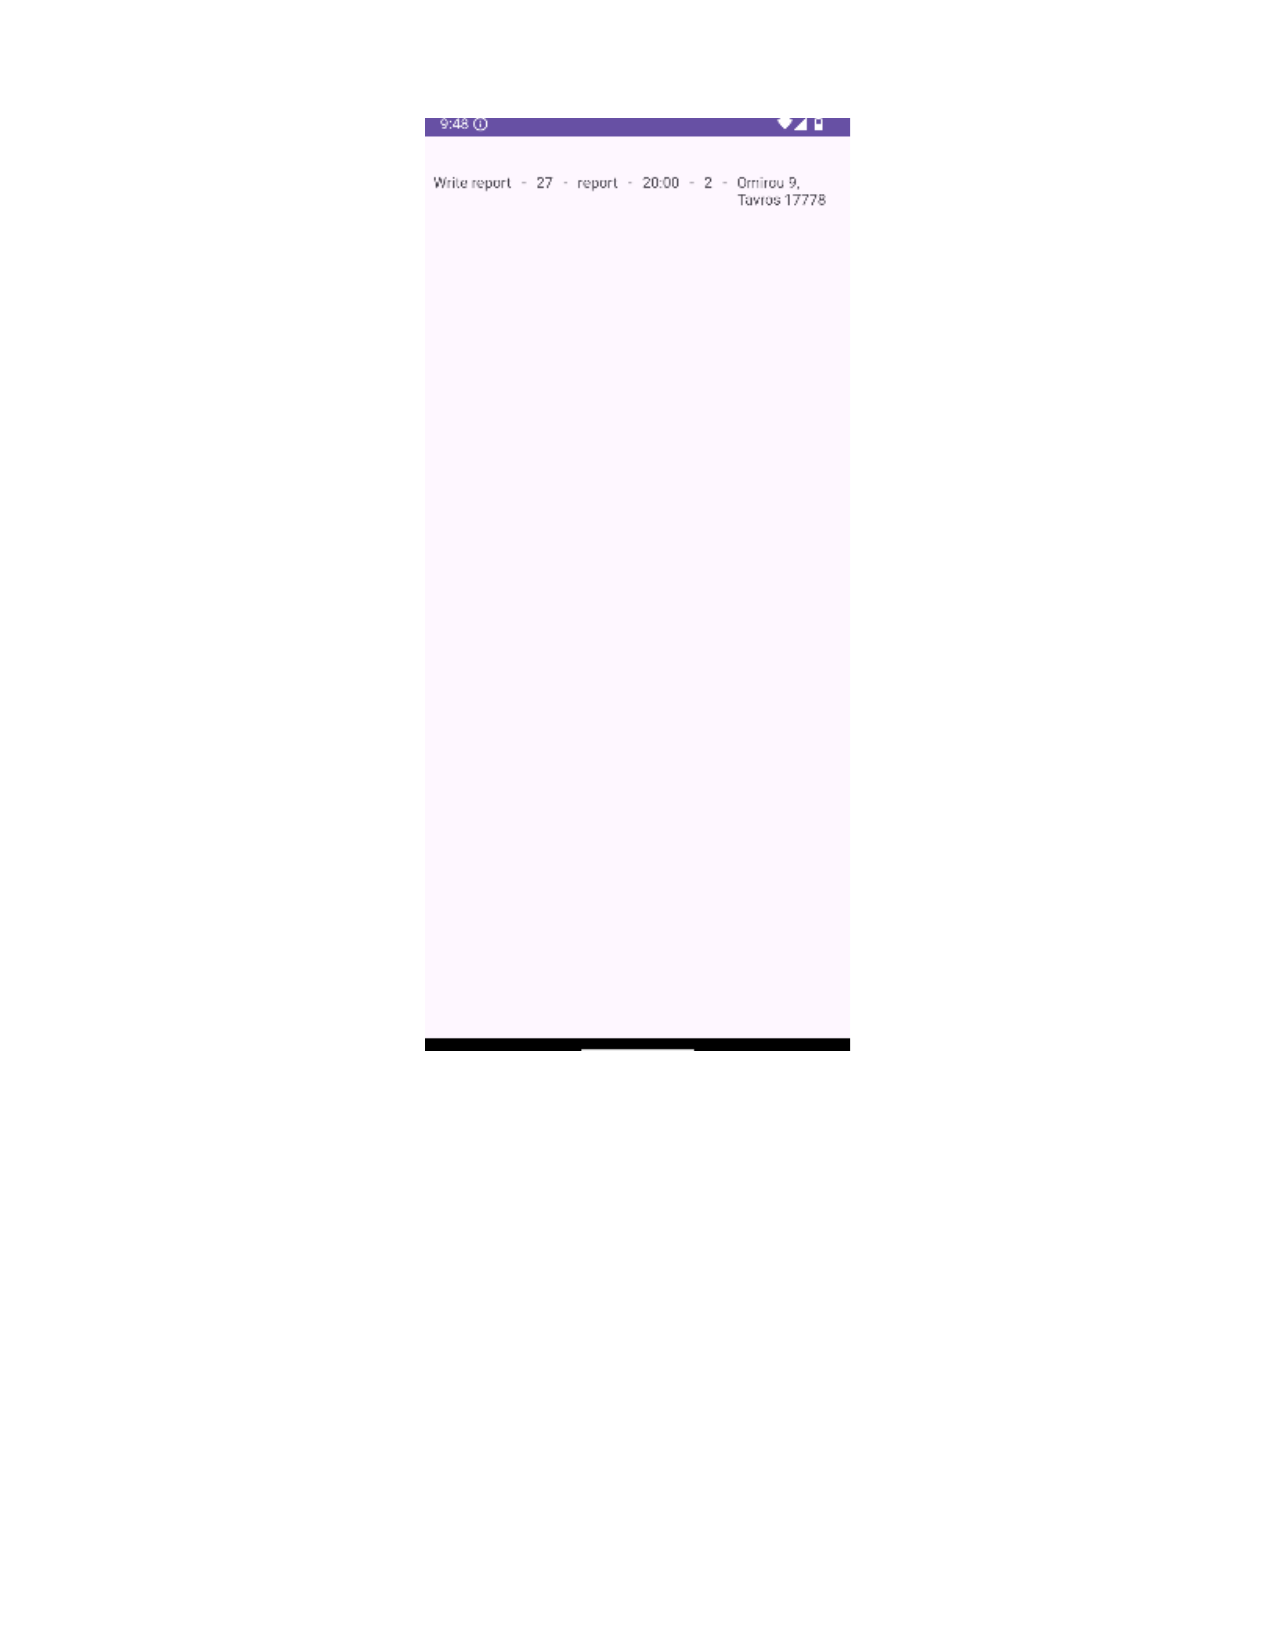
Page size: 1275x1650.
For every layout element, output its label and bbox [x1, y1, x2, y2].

picture [425, 118, 851, 1051]
